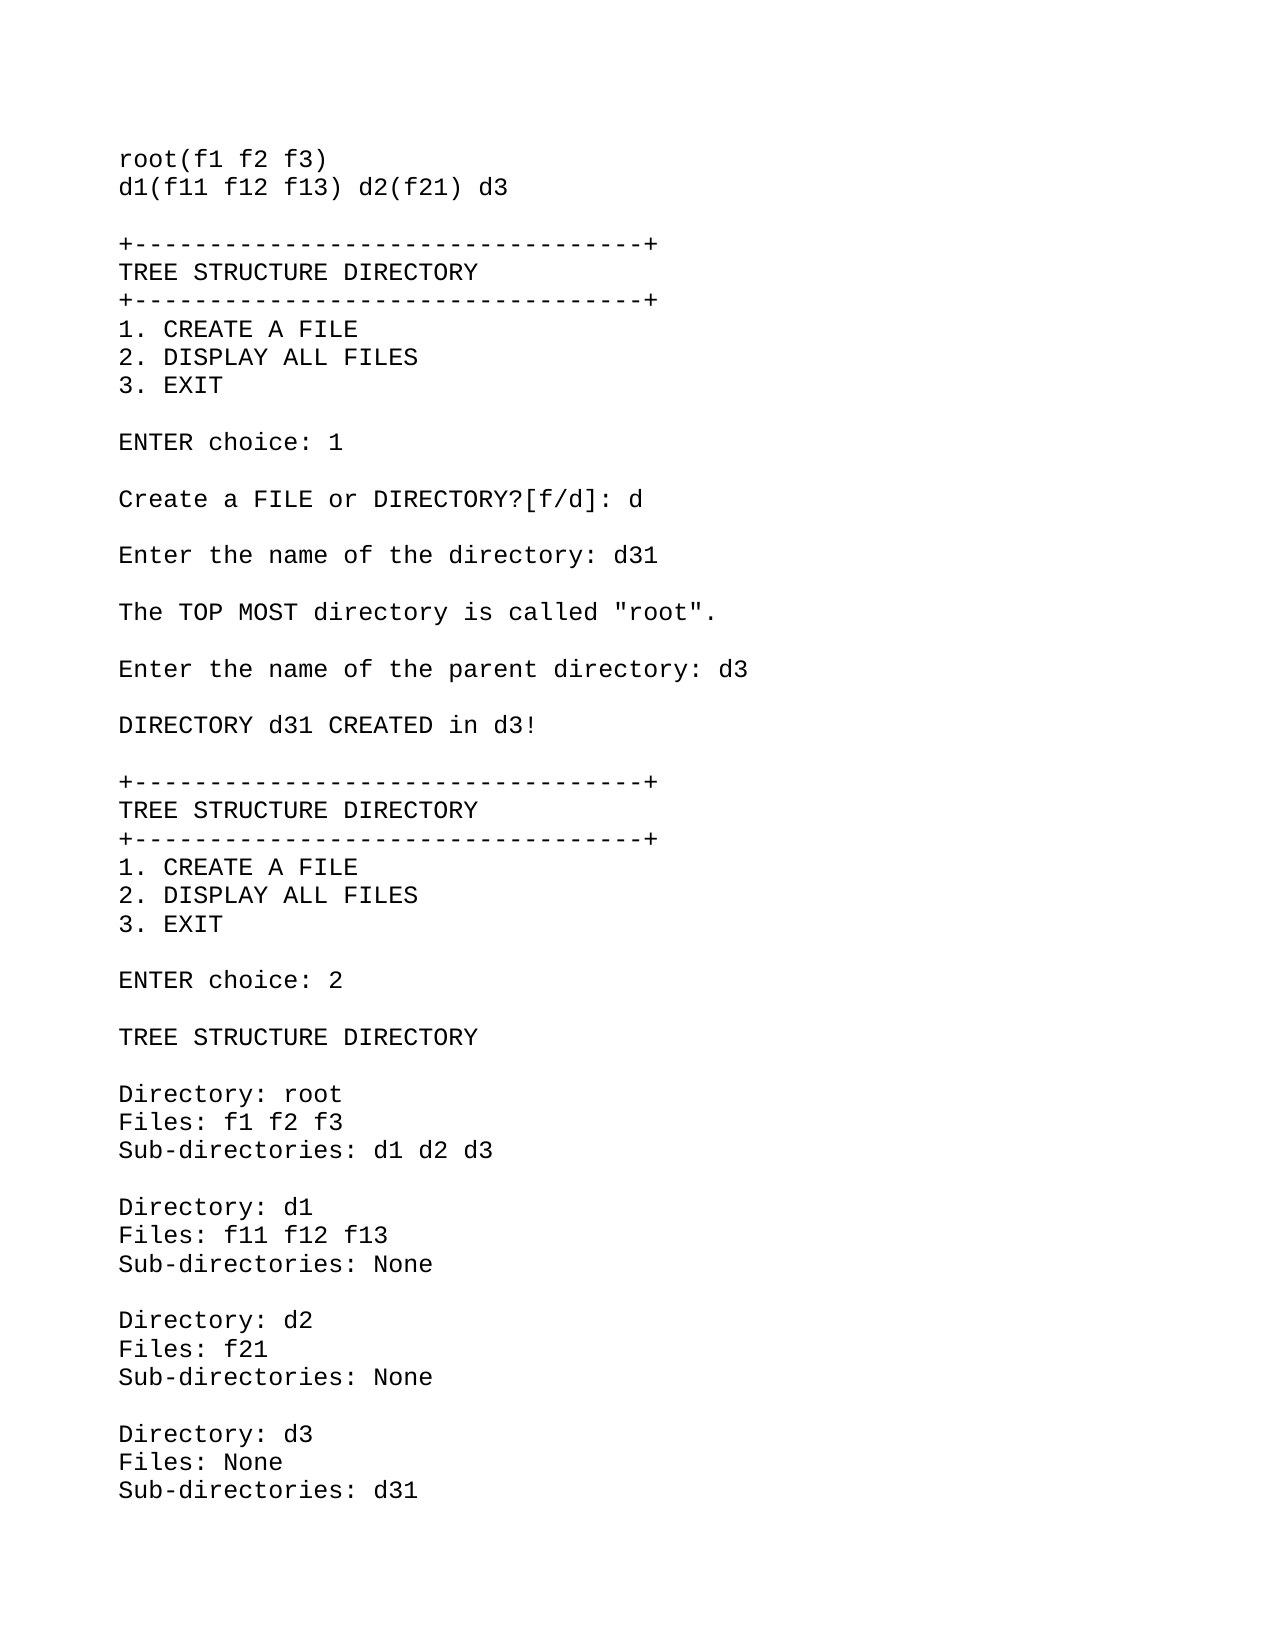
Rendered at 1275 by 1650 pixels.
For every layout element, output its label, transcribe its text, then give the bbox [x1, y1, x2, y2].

text Create a FILE or DIRECTORY?[f/d]: d [118, 458, 1157, 515]
text Enter the name of the parent directory: d3 [118, 628, 1157, 685]
text DIRECTORY d31 CREATED in d3! [118, 685, 1157, 741]
text Directory: root Files: f1 f2 f3 Sub-directories: d1 d2 d3 [118, 1081, 1157, 1166]
text root(f1 f2 f3) d1(f11 f12 f13) d2(f21) d3 [118, 118, 1157, 203]
text Directory: d1 Files: f11 f12 f13 Sub-directories: None [118, 1195, 1157, 1280]
text ENTER choice: 1 [118, 401, 1157, 458]
text Enter the name of the directory: d31 [118, 515, 1157, 571]
text +----------------------------------+ TREE STRUCTURE DIRECTORY +----------------------------------+ 1. CREATE A FILE 2. DISPLAY ALL FILES 3. EXIT [118, 231, 1157, 401]
text ENTER choice: 2 [118, 940, 1157, 996]
text Directory: d3 Files: None Sub-directories: d31 [118, 1421, 1157, 1506]
text Directory: d2 Files: f21 Sub-directories: None [118, 1308, 1157, 1393]
text TREE STRUCTURE DIRECTORY [118, 996, 1157, 1053]
text +----------------------------------+ TREE STRUCTURE DIRECTORY +----------------------------------+ 1. CREATE A FILE 2. DISPLAY ALL FILES 3. EXIT [118, 770, 1157, 940]
text The TOP MOST directory is called "root". [118, 571, 1157, 628]
